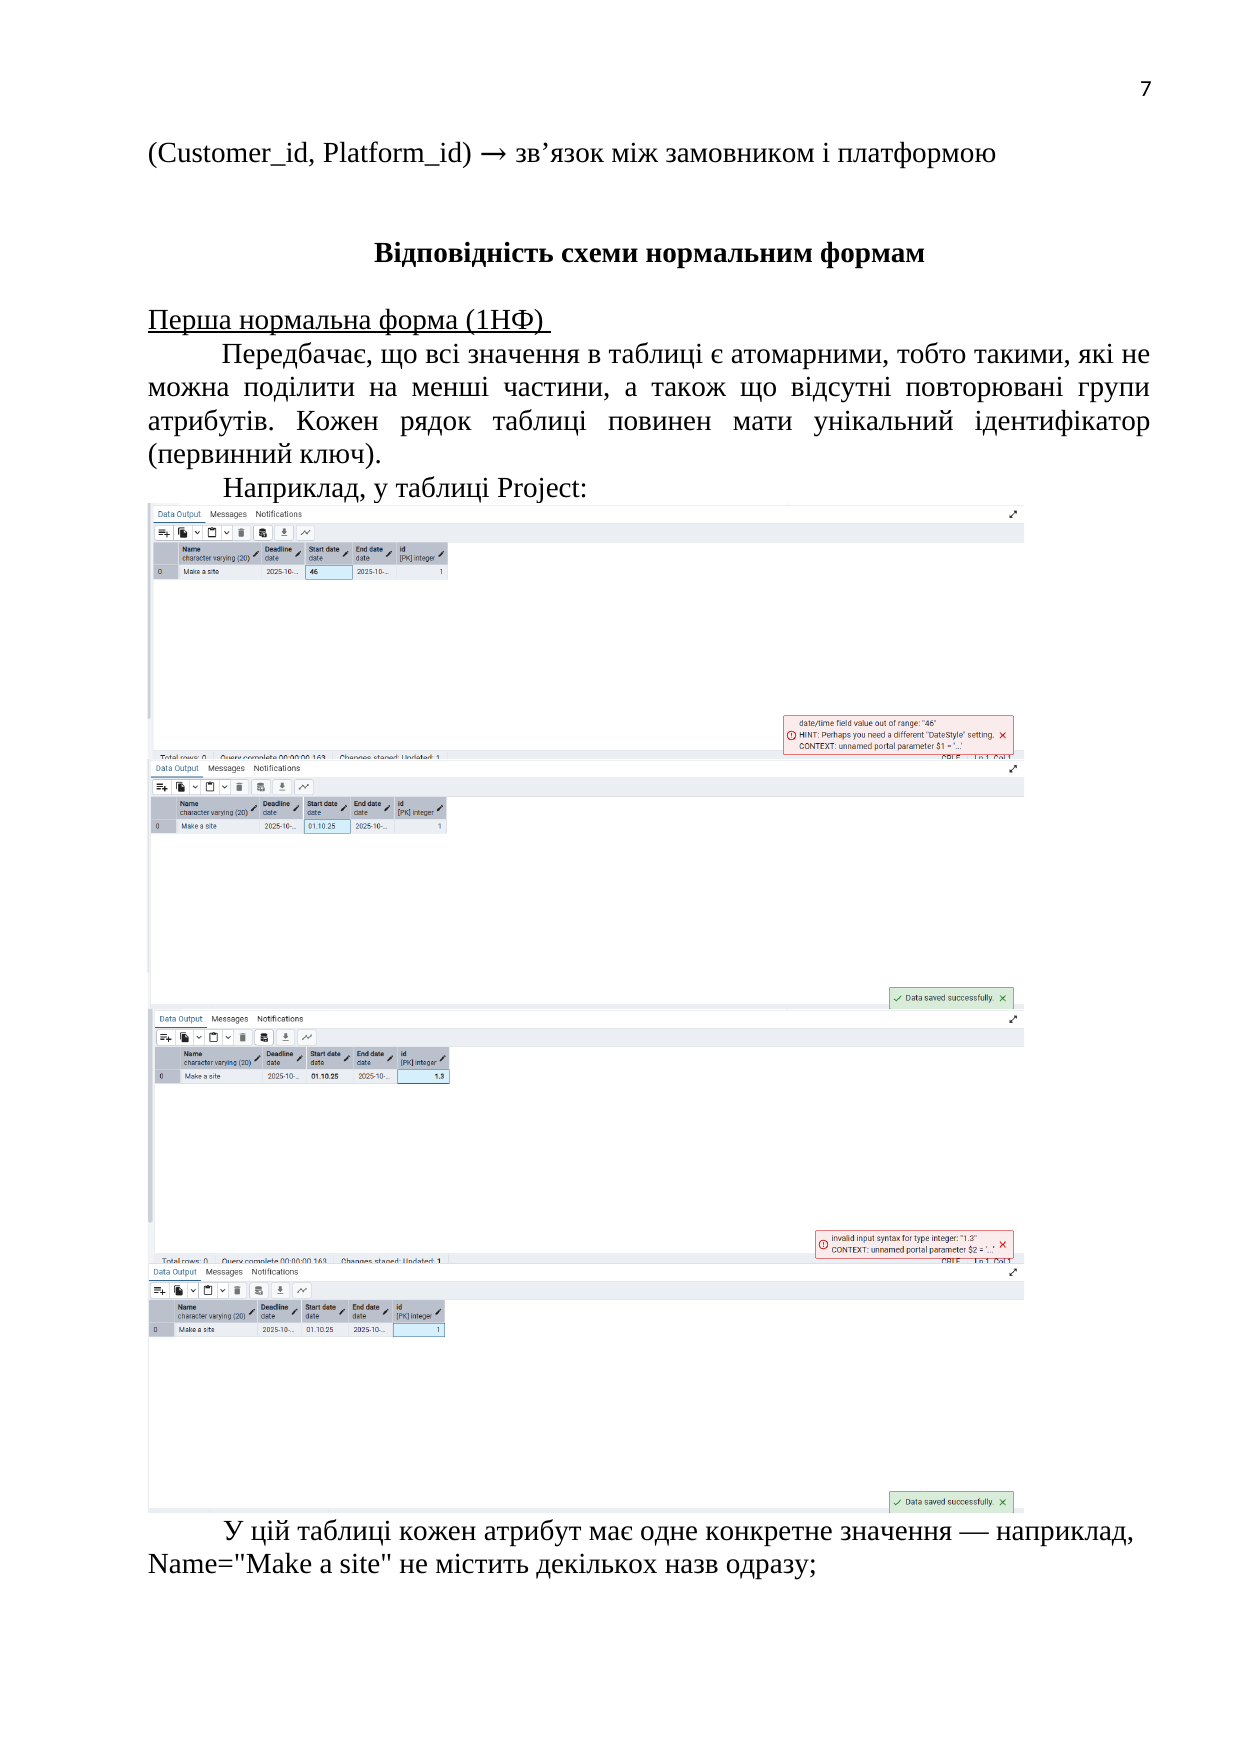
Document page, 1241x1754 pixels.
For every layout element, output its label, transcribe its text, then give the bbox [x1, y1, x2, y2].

text У цій таблиці кожен атрибут має одне конкретне значення — наприклад, Name="Make a site" не містить декількох назв одразу; [148, 1513, 1152, 1580]
text Передбачає, що всі значення в таблиці є атомарними, тобто такими, які не можна поділити на менші частини, а також що відсутні повторювані групи атрибутів. Кожен рядок таблиці повинен мати унікальний ідентифікатор (первинний ключ). [148, 336, 1152, 470]
text Перша нормальна форма (1НФ) [148, 302, 1152, 336]
text Відповідність схеми нормальним формам [148, 235, 1152, 269]
text Наприклад, у таблиці Project: [148, 470, 1152, 504]
text (Customer_id, Platform_id) → зв’язок між замовником і платформою [148, 133, 1152, 168]
